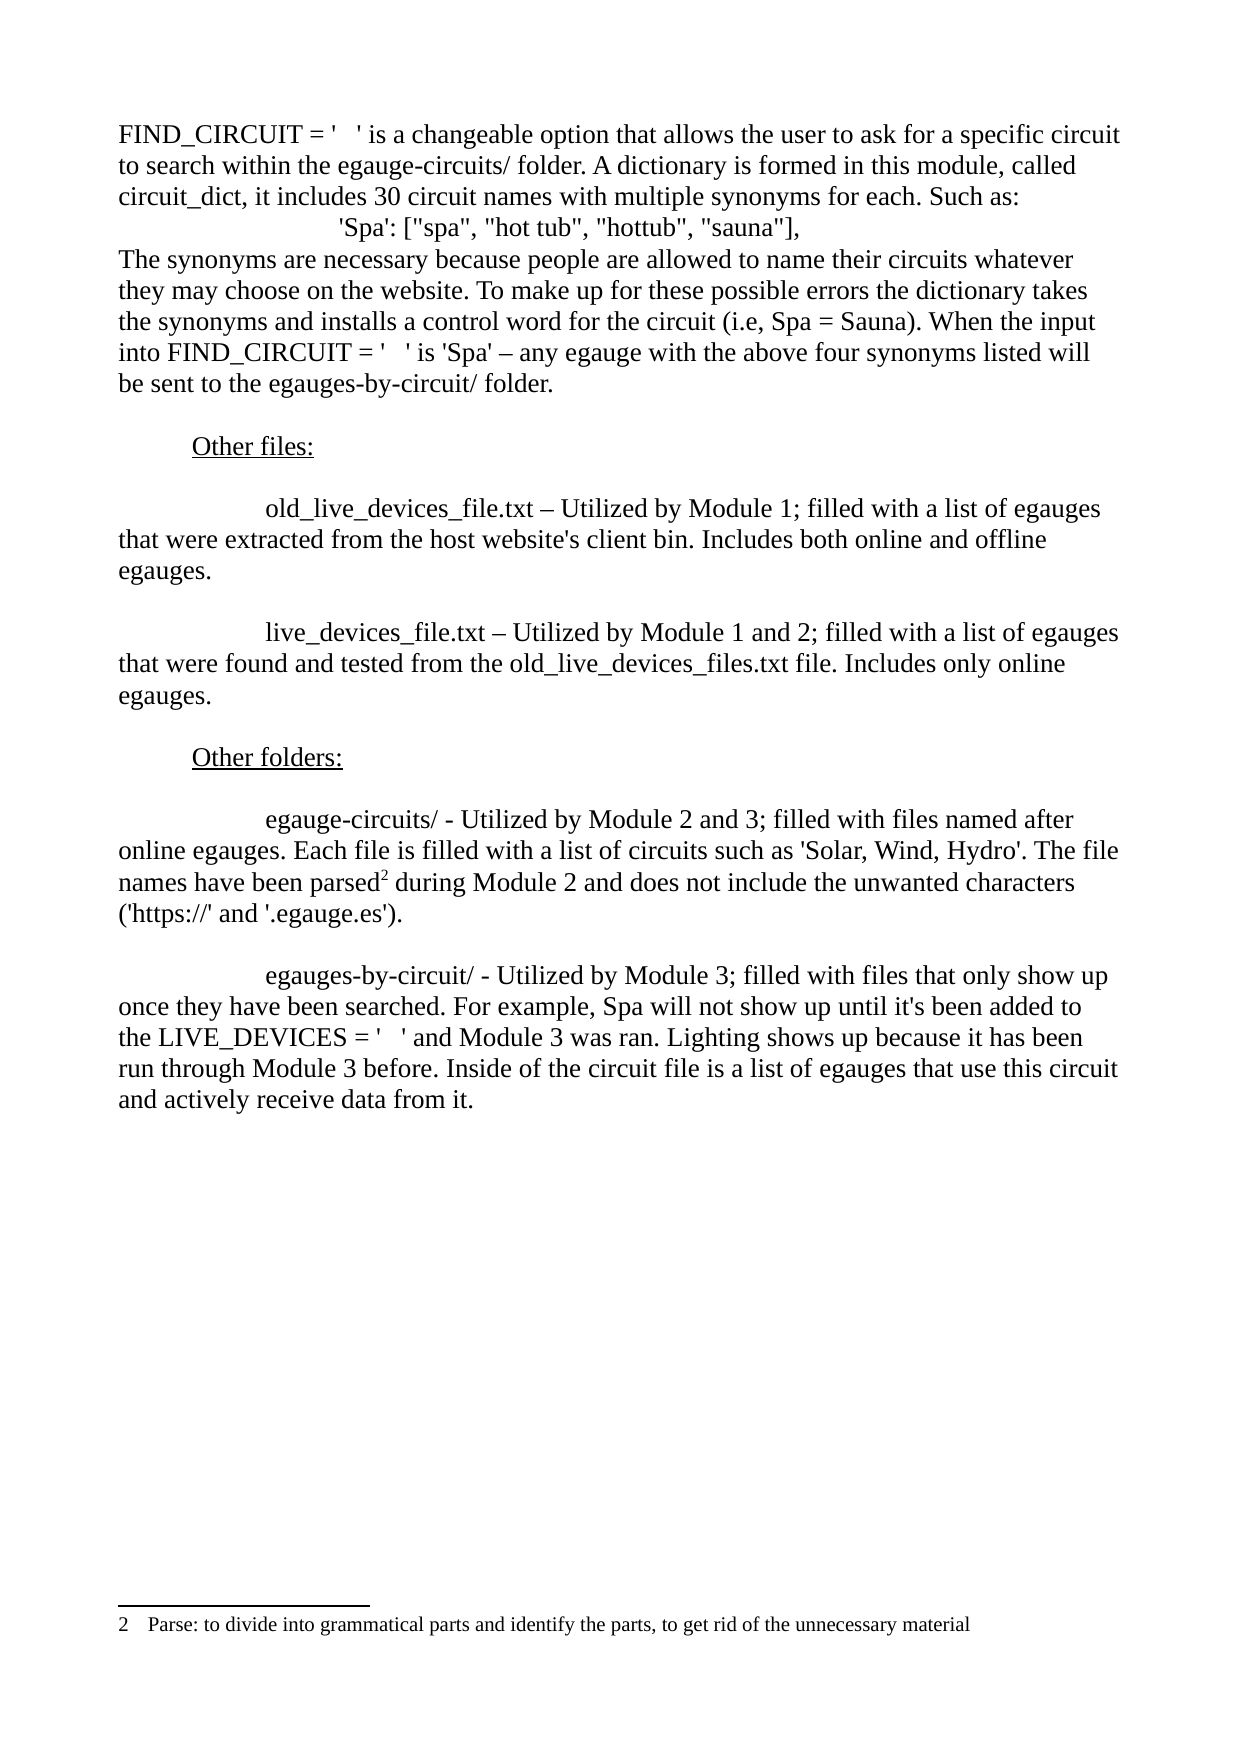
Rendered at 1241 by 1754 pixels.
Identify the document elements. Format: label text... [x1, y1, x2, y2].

text egauges-by-circuit/ - Utilized by Module 3; filled with files that only show up once they have been searched. For example, Spa will not show up until it's been added to the LIVE_DEVICES = ' ' and Module 3 was ran. Lighting shows up because it has been run through Module 3 before. Inside of the circuit file is a list of egauges that use this circuit and actively receive data from it. [118, 959, 1122, 1115]
text Other folders: [118, 741, 1122, 772]
text live_devices_file.txt – Utilized by Module 1 and 2; filled with a list of egauges that were found and tested from the old_live_devices_files.txt file. Includes only online egauges. [118, 616, 1122, 710]
text old_live_devices_file.txt – Utilized by Module 1; filled with a list of egauges that were extracted from the host website's client bin. Includes both online and offline egauges. [118, 492, 1122, 616]
text Parse: to divide into grammatical parts and identify the parts, to get rid of the unnecessary material [118, 1612, 1122, 1636]
text 'Spa': ["spa", "hot tub", "hottub", "sauna"], [118, 212, 1122, 243]
text Other files: [118, 429, 1122, 461]
text FIND_CIRCUIT = ' ' is a changeable option that allows the user to ask for a specific circuit to search within the egauge-circuits/ folder. A dictionary is formed in this module, called circuit_dict, it includes 30 circuit names with multiple synonyms for each. Such as: [118, 118, 1122, 212]
text egauge-circuits/ - Utilized by Module 2 and 3; filled with files named after online egauges. Each file is filled with a list of circuits such as 'Solar, Wind, Hydro'. The file names have been parsed during Module 2 and does not include the unwanted characters ('https://' and '.egauge.es'). [118, 803, 1122, 928]
text The synonyms are necessary because people are allowed to name their circuits whatever they may choose on the website. To make up for these possible errors the dictionary takes the synonyms and installs a control word for the circuit (i.e, Spa = Sauna). When the input into FIND_CIRCUIT = ' ' is 'Spa' – any egauge with the above four synonyms listed will be sent to the egauges-by-circuit/ folder. [118, 243, 1122, 398]
